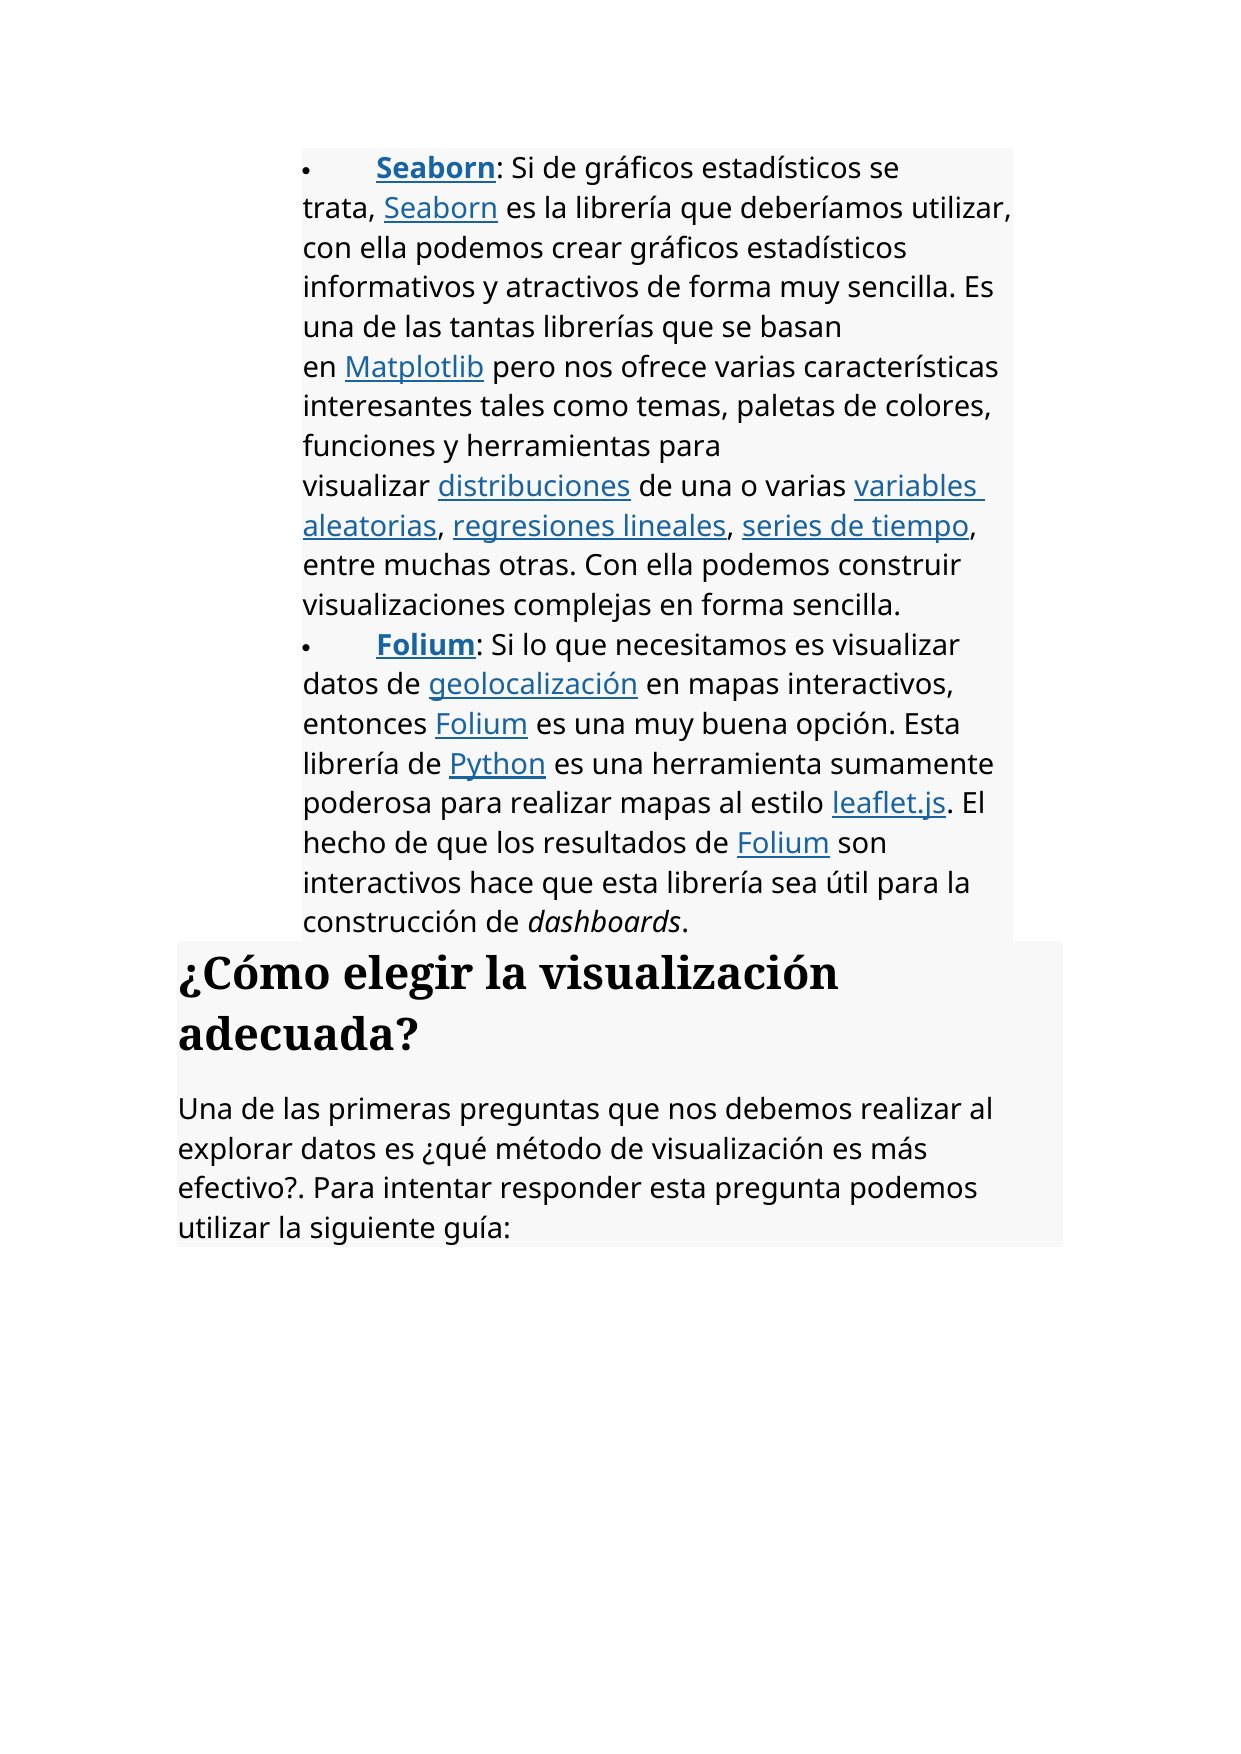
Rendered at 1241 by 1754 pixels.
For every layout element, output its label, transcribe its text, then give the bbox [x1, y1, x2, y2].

list Folium: Si lo que necesitamos es visualizar datos de geolocalización en mapas interactivos, entonces Folium es una muy buena opción. Esta librería de Python es una herramienta sumamente poderosa para realizar mapas al estilo leaflet.js. El hecho de que los resultados de Folium son interactivos hace que esta librería sea útil para la construcción de dashboards. [302, 624, 1013, 941]
text Una de las primeras preguntas que nos debemos realizar al explorar datos es ¿qué método de visualización es más efectivo?. Para intentar responder esta pregunta podemos utilizar la siguiente guía: [177, 1088, 1063, 1247]
subtitle ¿Cómo elegir la visualización adecuada? [177, 941, 1063, 1063]
list Seaborn: Si de gráficos estadísticos se trata, Seaborn es la librería que deberíamos utilizar, con ella podemos crear gráficos estadísticos informativos y atractivos de forma muy sencilla. Es una de las tantas librerías que se basan en Matplotlib pero nos ofrece varias características interesantes tales como temas, paletas de colores, funciones y herramientas para visualizar distribuciones de una o varias variables aleatorias, regresiones lineales, series de tiempo, entre muchas otras. Con ella podemos construir visualizaciones complejas en forma sencilla. [302, 148, 1013, 624]
